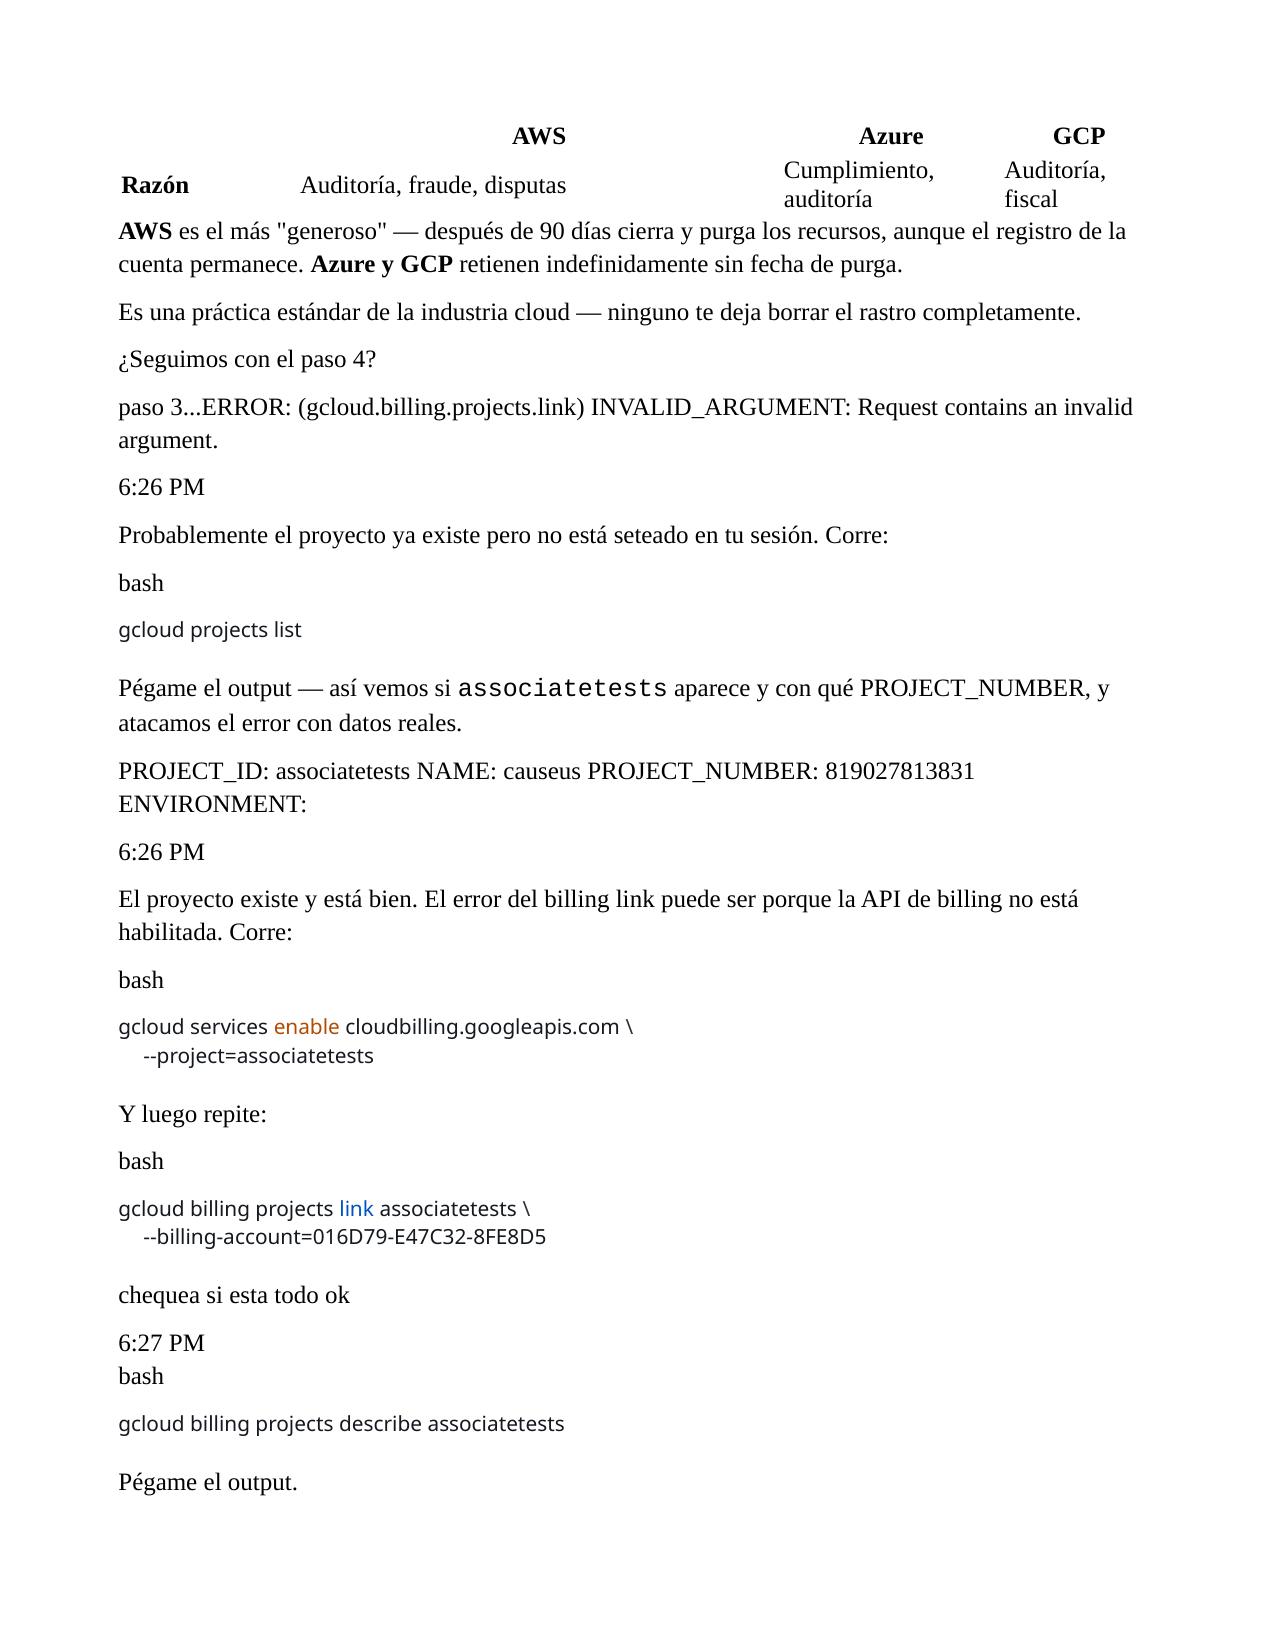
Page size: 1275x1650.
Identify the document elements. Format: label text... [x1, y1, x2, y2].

text chequea si esta todo ok [118, 1281, 1157, 1309]
text --project=associatetests [118, 1041, 1157, 1069]
table_cell Cumplimiento, auditoría [781, 153, 1001, 216]
table_header Azure [781, 118, 1001, 153]
text Pégame el output — así vemos si associatetests aparece y con qué PROJECT_NUMBER, y atacamos el error con datos reales. [118, 673, 1157, 737]
text gcloud services enable cloudbilling.googleapis.com \ [118, 1012, 1157, 1041]
table_header GCP [1001, 118, 1157, 153]
text --billing-account=016D79-E47C32-8FE8D5 [118, 1222, 1157, 1251]
text AWS es el más "generoso" — después de 90 días cierra y purga los recursos, aunque el registro de la cuenta permanece. Azure y GCP retienen indefinidamente sin fecha de purga. [118, 216, 1157, 278]
text paso 3...ERROR: (gcloud.billing.projects.link) INVALID_ARGUMENT: Request contains an invalid argument. [118, 392, 1157, 454]
text El proyecto existe y está bien. El error del billing link puede ser porque la API de billing no está habilitada. Corre: [118, 884, 1157, 946]
text 6:26 PM [118, 837, 1157, 865]
table_cell Auditoría, fiscal [1001, 153, 1157, 216]
text Y luego repite: [118, 1099, 1157, 1128]
text gcloud billing projects link associatetests \ [118, 1194, 1157, 1222]
text gcloud projects list [118, 615, 1157, 644]
text bash [118, 1361, 1157, 1390]
text Es una práctica estándar de la industria cloud — ninguno te deja borrar el rastro completamente. [118, 297, 1157, 325]
text PROJECT_ID: associatetests NAME: causeus PROJECT_NUMBER: 819027813831 ENVIRONMENT: [118, 756, 1157, 818]
text 6:26 PM [118, 472, 1157, 501]
text ¿Seguimos con el paso 4? [118, 344, 1157, 373]
table_cell Auditoría, fraude, disputas [297, 153, 781, 216]
text bash [118, 568, 1157, 596]
table_header [118, 118, 297, 153]
text Pégame el output. [118, 1467, 1157, 1495]
table_cell Razón [118, 153, 297, 216]
text 6:27 PM [118, 1328, 1157, 1357]
text Probablemente el proyecto ya existe pero no está seteado en tu sesión. Corre: [118, 520, 1157, 549]
table_header AWS [297, 118, 781, 153]
text bash [118, 965, 1157, 993]
text gcloud billing projects describe associatetests [118, 1409, 1157, 1437]
text bash [118, 1146, 1157, 1175]
